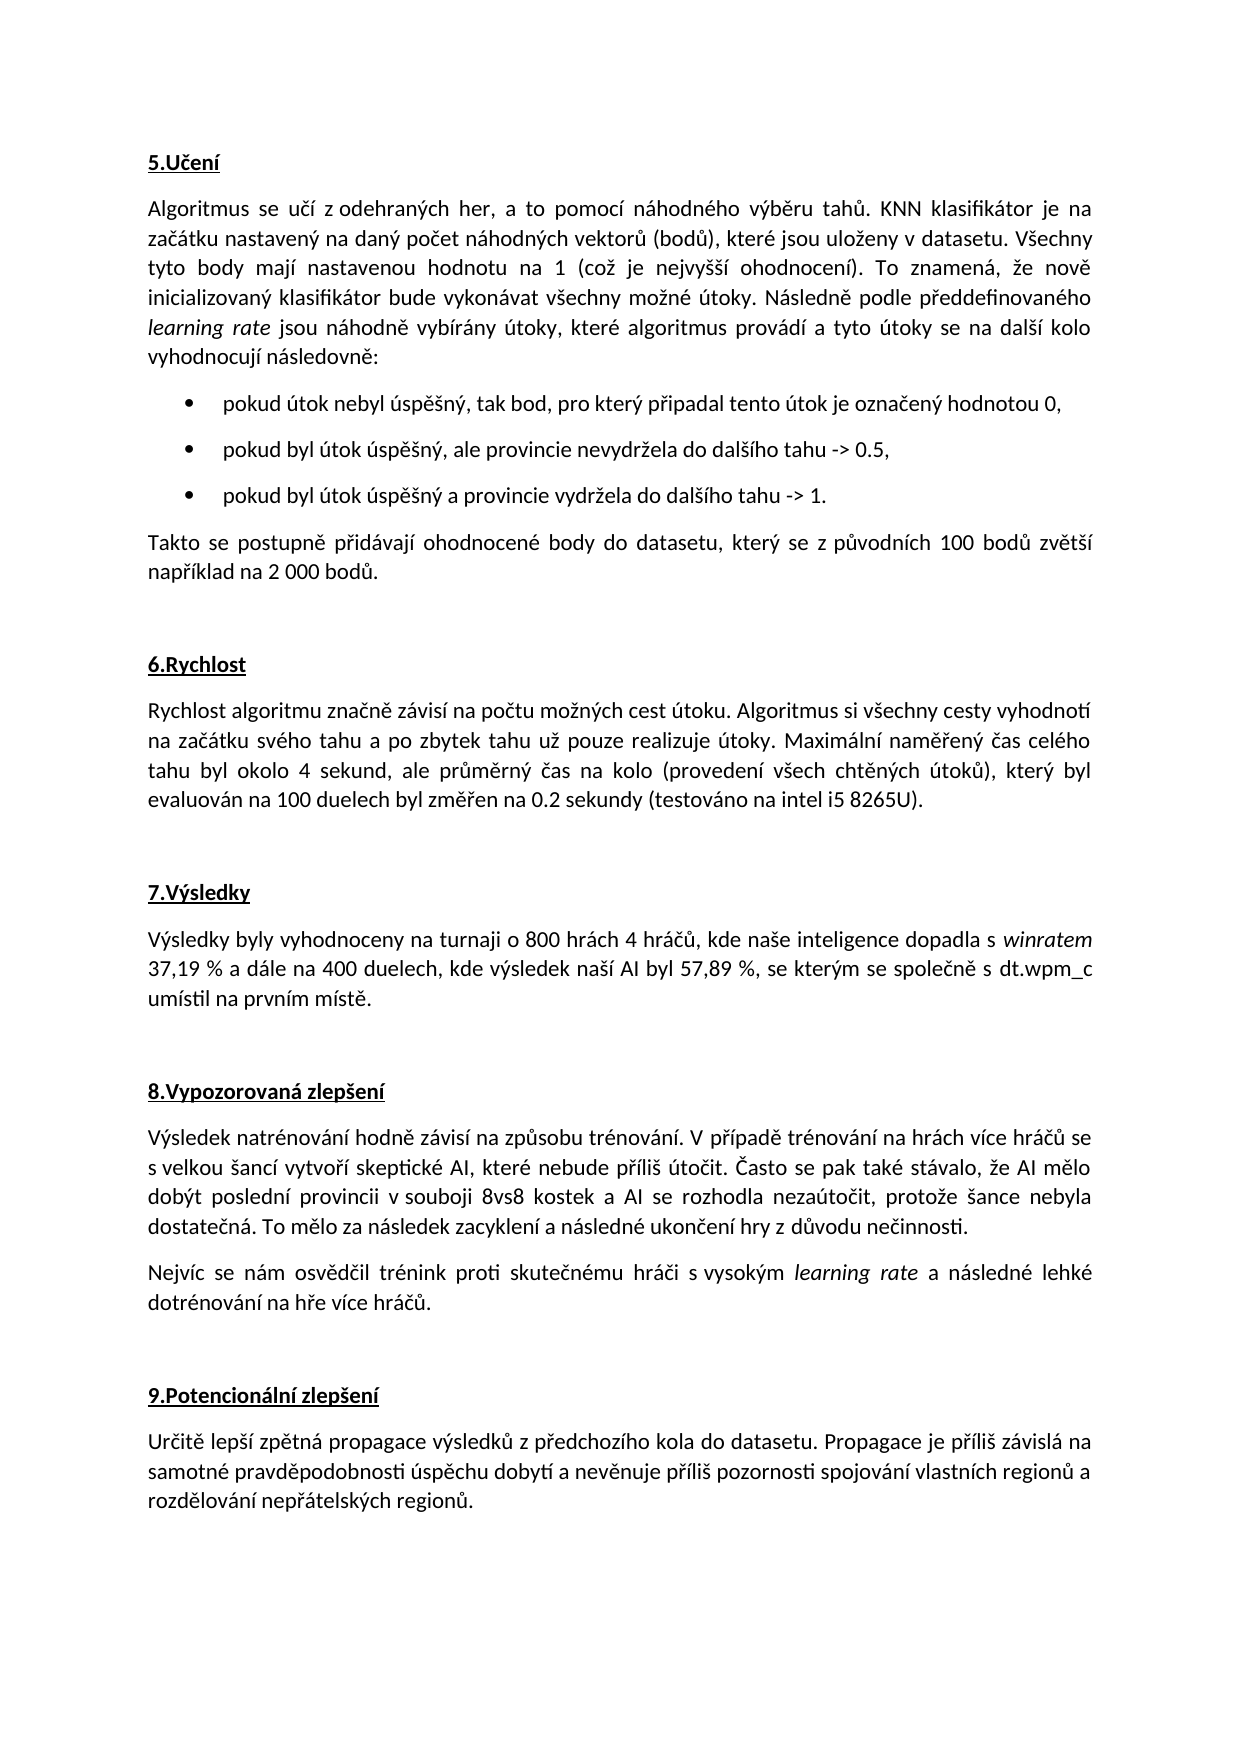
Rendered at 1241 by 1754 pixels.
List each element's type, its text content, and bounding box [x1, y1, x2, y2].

text Výsledky byly vyhodnoceny na turnaji o 800 hrách 4 hráčů, kde naše inteligence dopadla s winratem 37,19 % a dále na 400 duelech, kde výsledek naší AI byl 57,89 %, se kterým se společně s dt.wpm_c umístil na prvním místě. [148, 925, 1093, 1012]
text 6.Rychlost [148, 650, 1093, 678]
list pokud byl útok úspěšný a provincie vydržela do dalšího tahu -> 1. [185, 481, 1093, 509]
text 5.Učení [148, 148, 1093, 176]
list pokud byl útok úspěšný, ale provincie nevydržela do dalšího tahu -> 0.5, [185, 435, 1093, 463]
text 8.Vypozorovaná zlepšení [148, 1077, 1093, 1105]
text Nejvíc se nám osvědčil trénink proti skutečnému hráči s vysokým learning rate a následné lehké dotrénování na hře více hráčů. [148, 1258, 1093, 1316]
text Takto se postupně přidávají ohodnocené body do datasetu, který se z původních 100 bodů zvětší například na 2 000 bodů. [148, 528, 1093, 586]
text Výsledek natrénování hodně závisí na způsobu trénování. V případě trénování na hrách více hráčů se s velkou šancí vytvoří skeptické AI, které nebude příliš útočit. Často se pak také stávalo, že AI mělo dobýt poslední provincii v souboji 8vs8 kostek a AI se rozhodla nezaútočit, protože šance nebyla dostatečná. To mělo za následek zacyklení a následné ukončení hry z důvodu nečinnosti. [148, 1123, 1093, 1240]
text Rychlost algoritmu značně závisí na počtu možných cest útoku. Algoritmus si všechny cesty vyhodnotí na začátku svého tahu a po zbytek tahu už pouze realizuje útoky. Maximální naměřený čas celého tahu byl okolo 4 sekund, ale průměrný čas na kolo (provedení všech chtěných útoků), který byl evaluován na 100 duelech byl změřen na 0.2 sekundy (testováno na intel i5 8265U). [148, 697, 1093, 814]
text Určitě lepší zpětná propagace výsledků z předchozího kola do datasetu. Propagace je příliš závislá na samotné pravděpodobnosti úspěchu dobytí a nevěnuje příliš pozornosti spojování vlastních regionů a rozdělování nepřátelských regionů. [148, 1427, 1093, 1515]
text Algoritmus se učí z odehraných her, a to pomocí náhodného výběru tahů. KNN klasifikátor je na začátku nastavený na daný počet náhodných vektorů (bodů), které jsou uloženy v datasetu. Všechny tyto body mají nastavenou hodnotu na 1 (což je nejvyšší ohodnocení). To znamená, že nově inicializovaný klasifikátor bude vykonávat všechny možné útoky. Následně podle předdefinovaného learning rate jsou náhodně vybírány útoky, které algoritmus provádí a tyto útoky se na další kolo vyhodnocují následovně: [148, 194, 1093, 370]
text 7.Výsledky [148, 878, 1093, 906]
list pokud útok nebyl úspěšný, tak bod, pro který připadal tento útok je označený hodnotou 0, [185, 389, 1093, 417]
text 9.Potencionální zlepšení [148, 1381, 1093, 1409]
